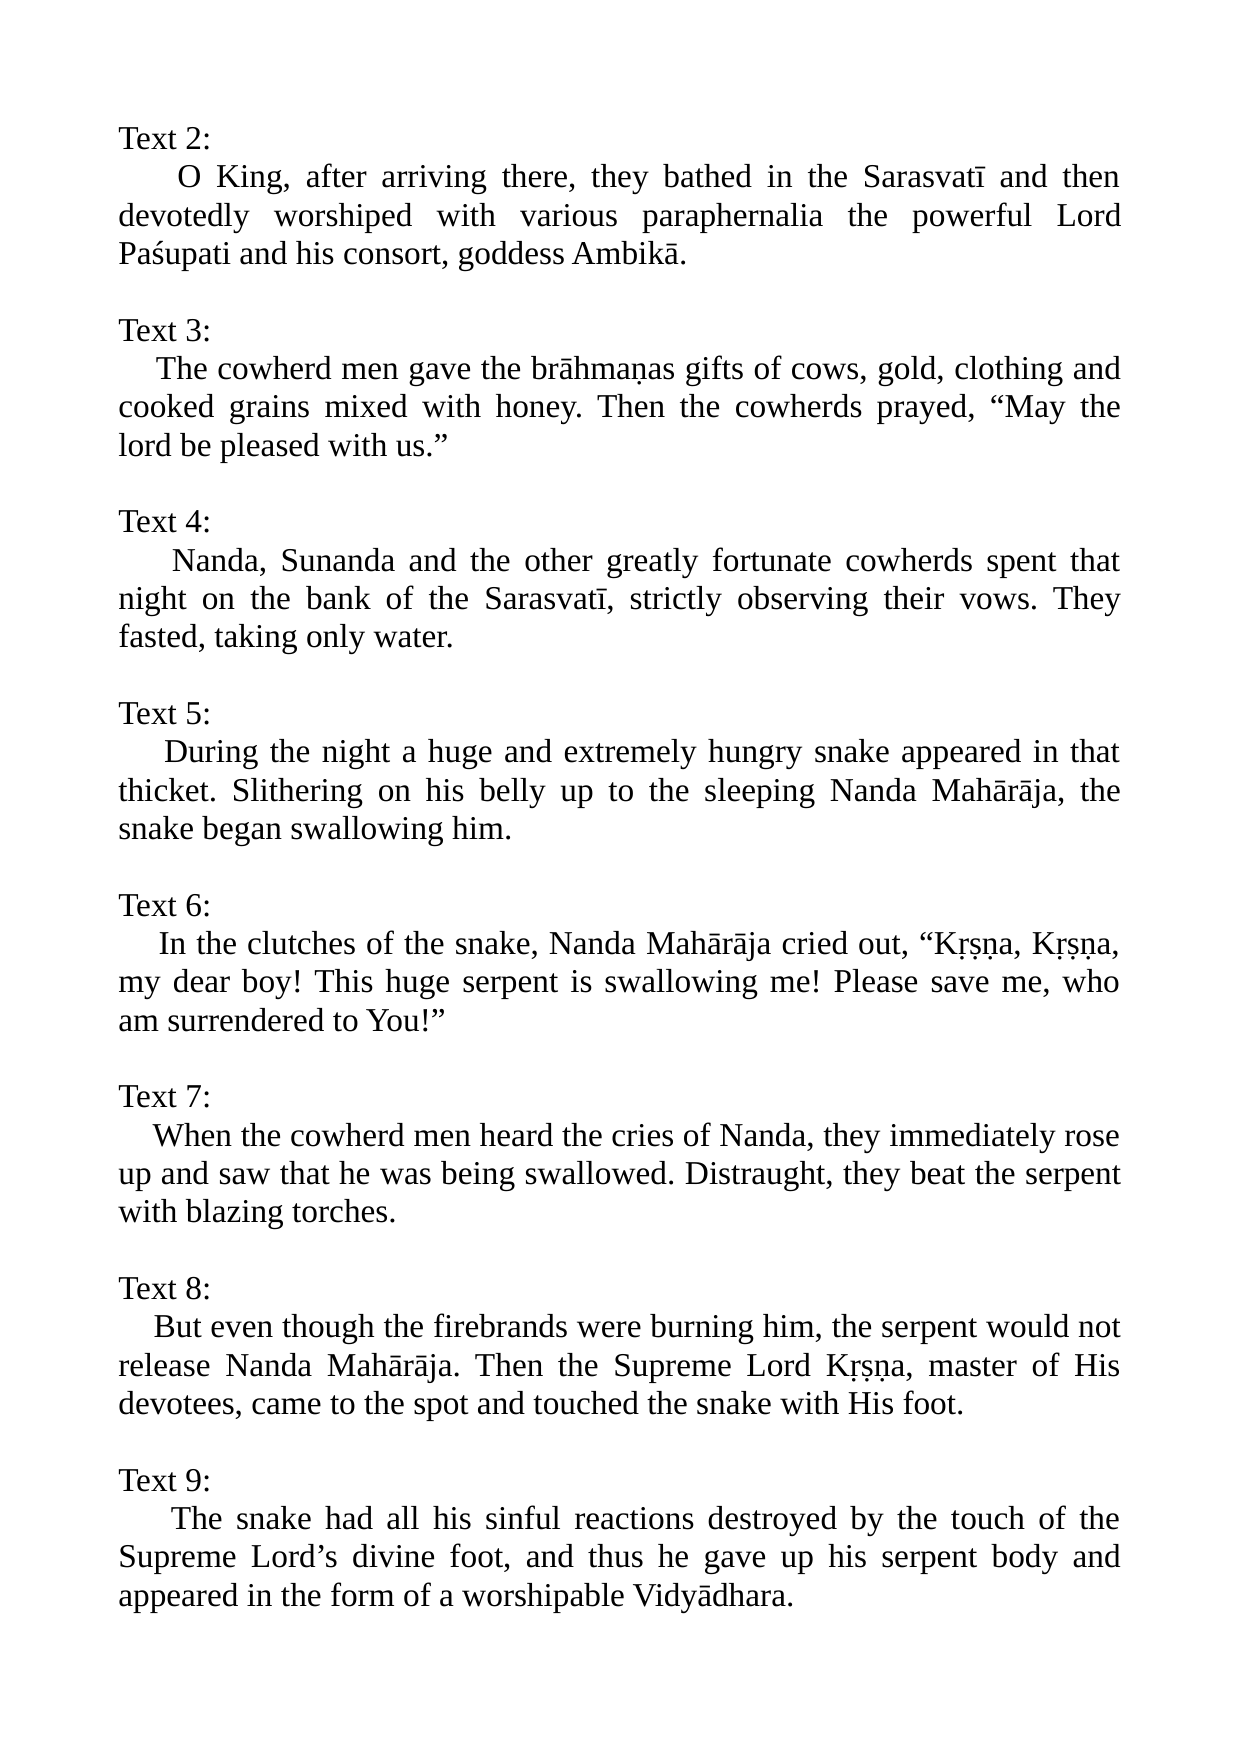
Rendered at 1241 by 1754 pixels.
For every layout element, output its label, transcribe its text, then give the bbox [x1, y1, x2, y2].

text Text 9: [118, 1460, 1122, 1498]
text Text 6: [118, 885, 1122, 923]
text Text 3: [118, 310, 1122, 348]
text During the night a huge and extremely hungry snake appeared in that thicket. Slithering on his belly up to the sleeping Nanda Mahārāja, the snake began swallowing him. [118, 731, 1122, 846]
text When the cowherd men heard the cries of Nanda, they immediately rose up and saw that he was being swallowed. Distraught, they beat the serpent with blazing torches. [118, 1115, 1122, 1230]
text In the clutches of the snake, Nanda Mahārāja cried out, “Kṛṣṇa, Kṛṣṇa, my dear boy! This huge serpent is swallowing me! Please save me, who am surrendered to You!” [118, 923, 1122, 1038]
text O King, after arriving there, they bathed in the Sarasvatī and then devotedly worshiped with various paraphernalia the powerful Lord Paśupati and his consort, goddess Ambikā. [118, 156, 1122, 271]
text Text 5: [118, 693, 1122, 731]
text Text 7: [118, 1076, 1122, 1115]
text Text 4: [118, 501, 1122, 540]
text But even though the firebrands were burning him, the serpent would not release Nanda Mahārāja. Then the Supreme Lord Kṛṣṇa, master of His devotees, came to the spot and touched the snake with His foot. [118, 1306, 1122, 1421]
text Nanda, Sunanda and the other greatly fortunate cowherds spent that night on the bank of the Sarasvatī, strictly observing their vows. They fasted, taking only water. [118, 540, 1122, 655]
text Text 2: [118, 118, 1122, 156]
text The cowherd men gave the brāhmaṇas gifts of cows, gold, clothing and cooked grains mixed with honey. Then the cowherds prayed, “May the lord be pleased with us.” [118, 348, 1122, 463]
text Text 8: [118, 1268, 1122, 1306]
text The snake had all his sinful reactions destroyed by the touch of the Supreme Lord’s divine foot, and thus he gave up his serpent body and appeared in the form of a worshipable Vidyādhara. [118, 1498, 1122, 1613]
